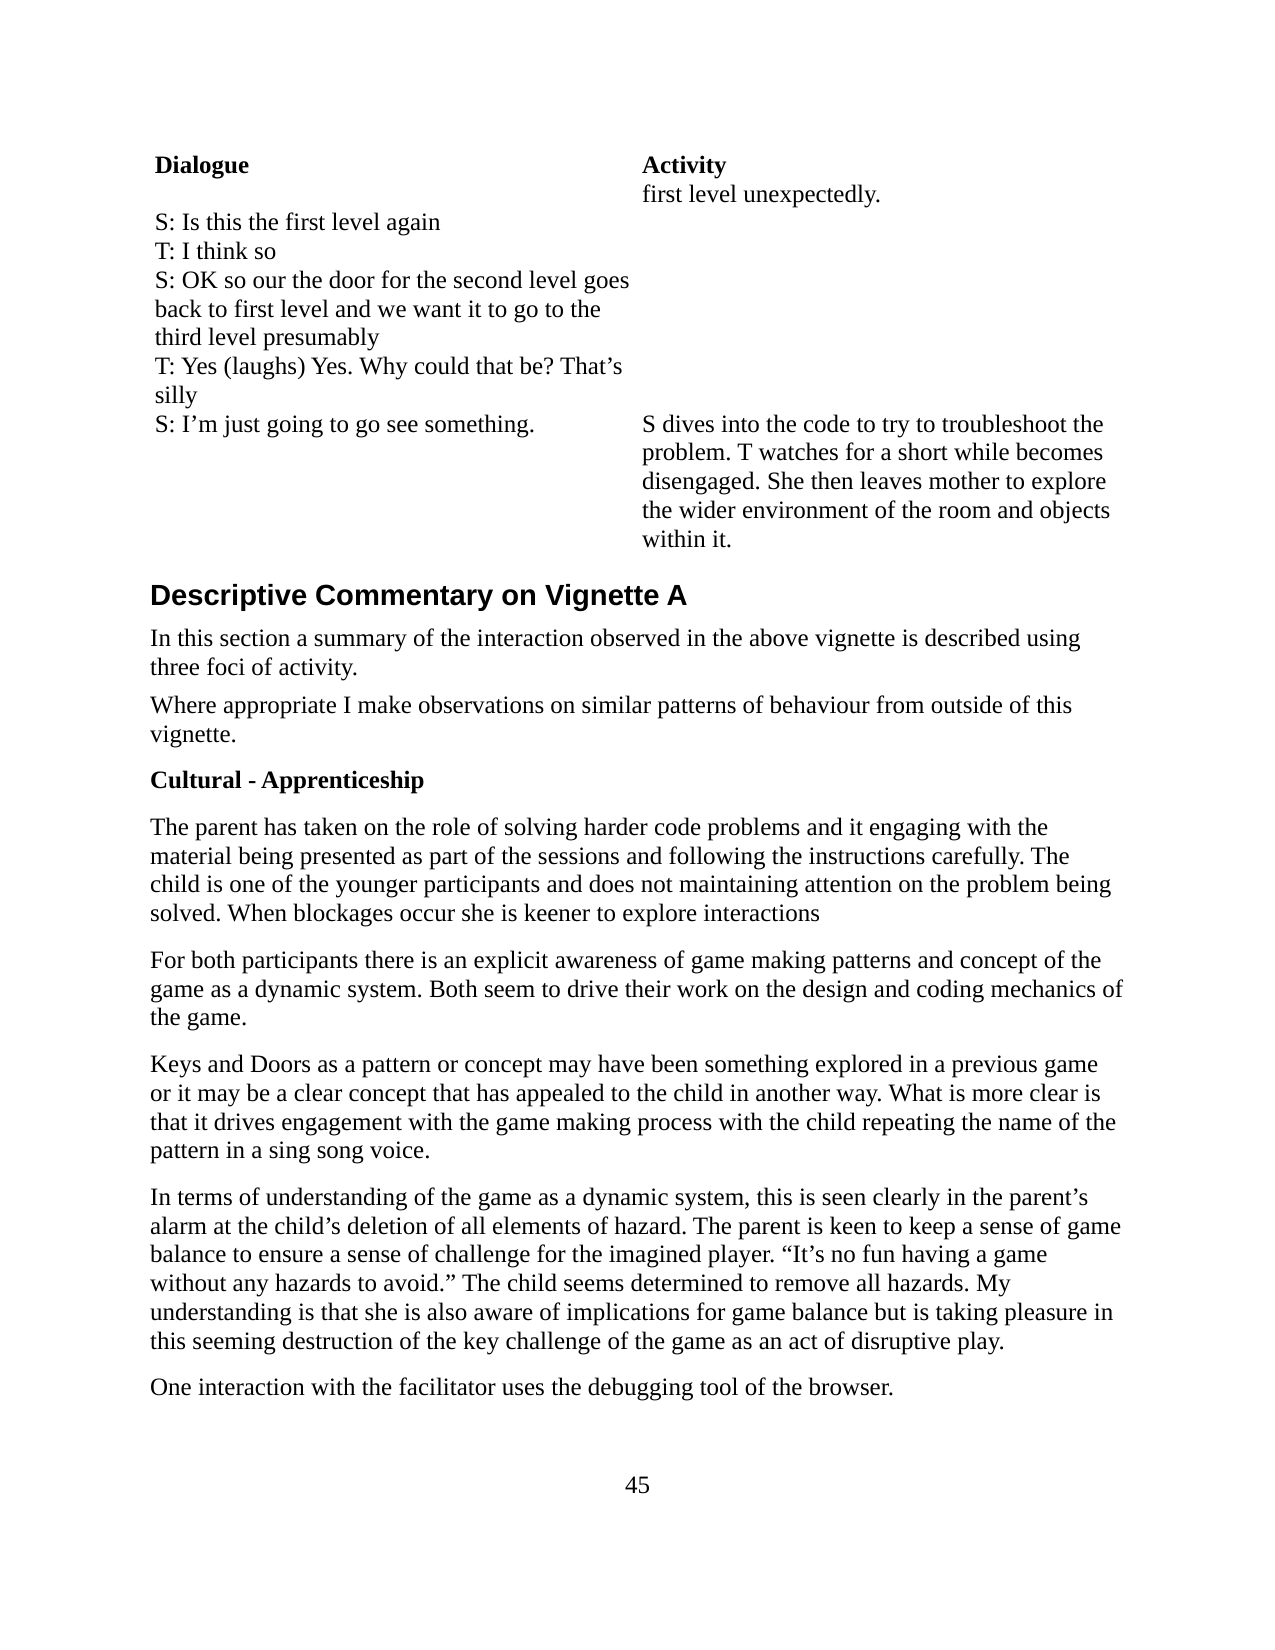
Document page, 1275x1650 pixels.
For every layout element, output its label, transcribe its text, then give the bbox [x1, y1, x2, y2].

table_cell [638, 236, 1125, 265]
table_cell S: I’m just going to go see something. [150, 409, 637, 552]
text Where appropriate I make observations on similar patterns of behaviour from outside of this vignette. [150, 690, 1125, 747]
table_cell first level unexpectedly. [638, 179, 1125, 207]
text For both participants there is an explicit awareness of game making patterns and concept of the game as a dynamic system. Both seem to drive their work on the design and coding mechanics of the game. [150, 945, 1125, 1031]
table_cell [150, 179, 637, 207]
table_cell T: I think so [150, 236, 637, 265]
subtitle Descriptive Commentary on Vignette A [150, 577, 1125, 611]
table_cell [638, 351, 1125, 409]
table_cell [638, 265, 1125, 351]
table_cell T: Yes (laughs) Yes. Why could that be? That’s silly [150, 351, 637, 409]
text In this section a summary of the interaction observed in the above vignette is described using three foci of activity. [150, 623, 1125, 681]
table_header Dialogue [150, 150, 637, 179]
text In terms of understanding of the game as a dynamic system, this is seen clearly in the parent’s alarm at the child’s deletion of all elements of hazard. The parent is keen to keep a sense of game balance to ensure a sense of challenge for the imagined player. “It’s no fun having a game without any hazards to avoid.” The child seems determined to remove all hazards. My understanding is that she is also aware of implications for game balance but is taking pleasure in this seeming destruction of the key challenge of the game as an act of disruptive play. [150, 1182, 1125, 1354]
text Keys and Doors as a pattern or concept may have been something explored in a previous game or it may be a clear concept that has appealed to the child in another way. What is more clear is that it drives engagement with the game making process with the child repeating the name of the pattern in a sing song voice. [150, 1049, 1125, 1164]
table_header Activity [638, 150, 1125, 179]
table_cell S: Is this the first level again [150, 208, 637, 236]
table_cell S dives into the code to try to troubleshoot the problem. T watches for a short while becomes disengaged. She then leaves mother to explore the wider environment of the room and objects within it. [638, 409, 1125, 552]
text The parent has taken on the role of solving harder code problems and it engaging with the material being presented as part of the sessions and following the instructions carefully. The child is one of the younger participants and does not maintaining attention on the problem being solved. When blockages occur she is keener to explore interactions [150, 812, 1125, 927]
table_cell S: OK so our the door for the second level goes back to first level and we want it to go to the third level presumably [150, 265, 637, 351]
text Cultural - Apprenticeship [150, 765, 1125, 794]
text One interaction with the facilitator uses the debugging tool of the browser. [150, 1372, 1125, 1401]
table_cell [638, 208, 1125, 236]
